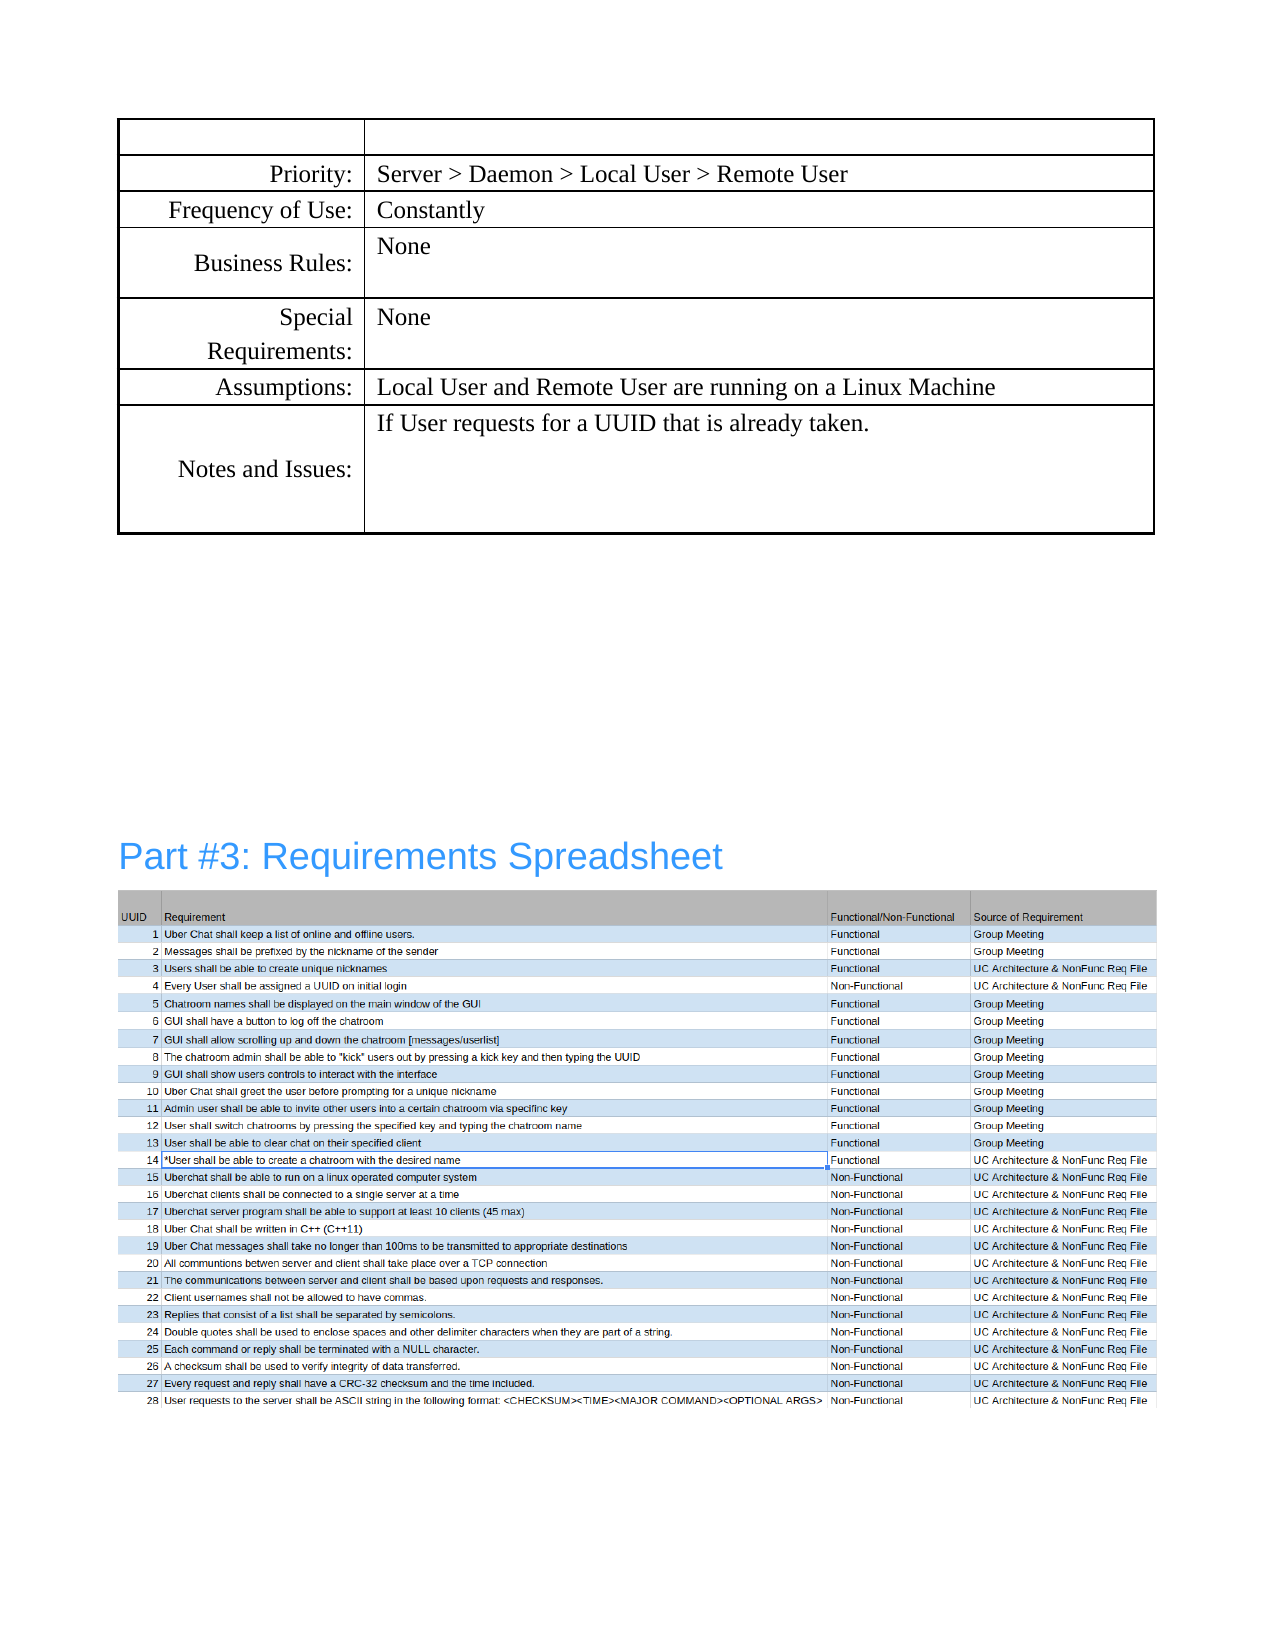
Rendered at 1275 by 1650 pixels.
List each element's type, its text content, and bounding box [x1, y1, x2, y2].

table_cell Frequency of Use: [120, 192, 364, 227]
table_cell [120, 120, 364, 154]
table_cell Assumptions: [120, 370, 364, 404]
table_cell Local User and Remote User are running on a Linux Machine [365, 370, 1153, 404]
table_cell Priority: [120, 156, 364, 190]
table_cell Business Rules: [120, 228, 364, 297]
table_cell Special Requirements: [120, 299, 364, 368]
table_cell Notes and Issues: [120, 406, 364, 532]
table_cell None [365, 228, 1153, 297]
picture [118, 890, 1157, 1408]
table_cell [365, 120, 1153, 154]
table_cell Constantly [365, 192, 1153, 227]
table_cell Server > Daemon > Local User > Remote User [365, 156, 1153, 190]
subtitle Part #3: Requirements Spreadsheet [118, 834, 1157, 878]
table_cell If User requests for a UUID that is already taken. [365, 406, 1153, 532]
table_cell None [365, 299, 1153, 368]
